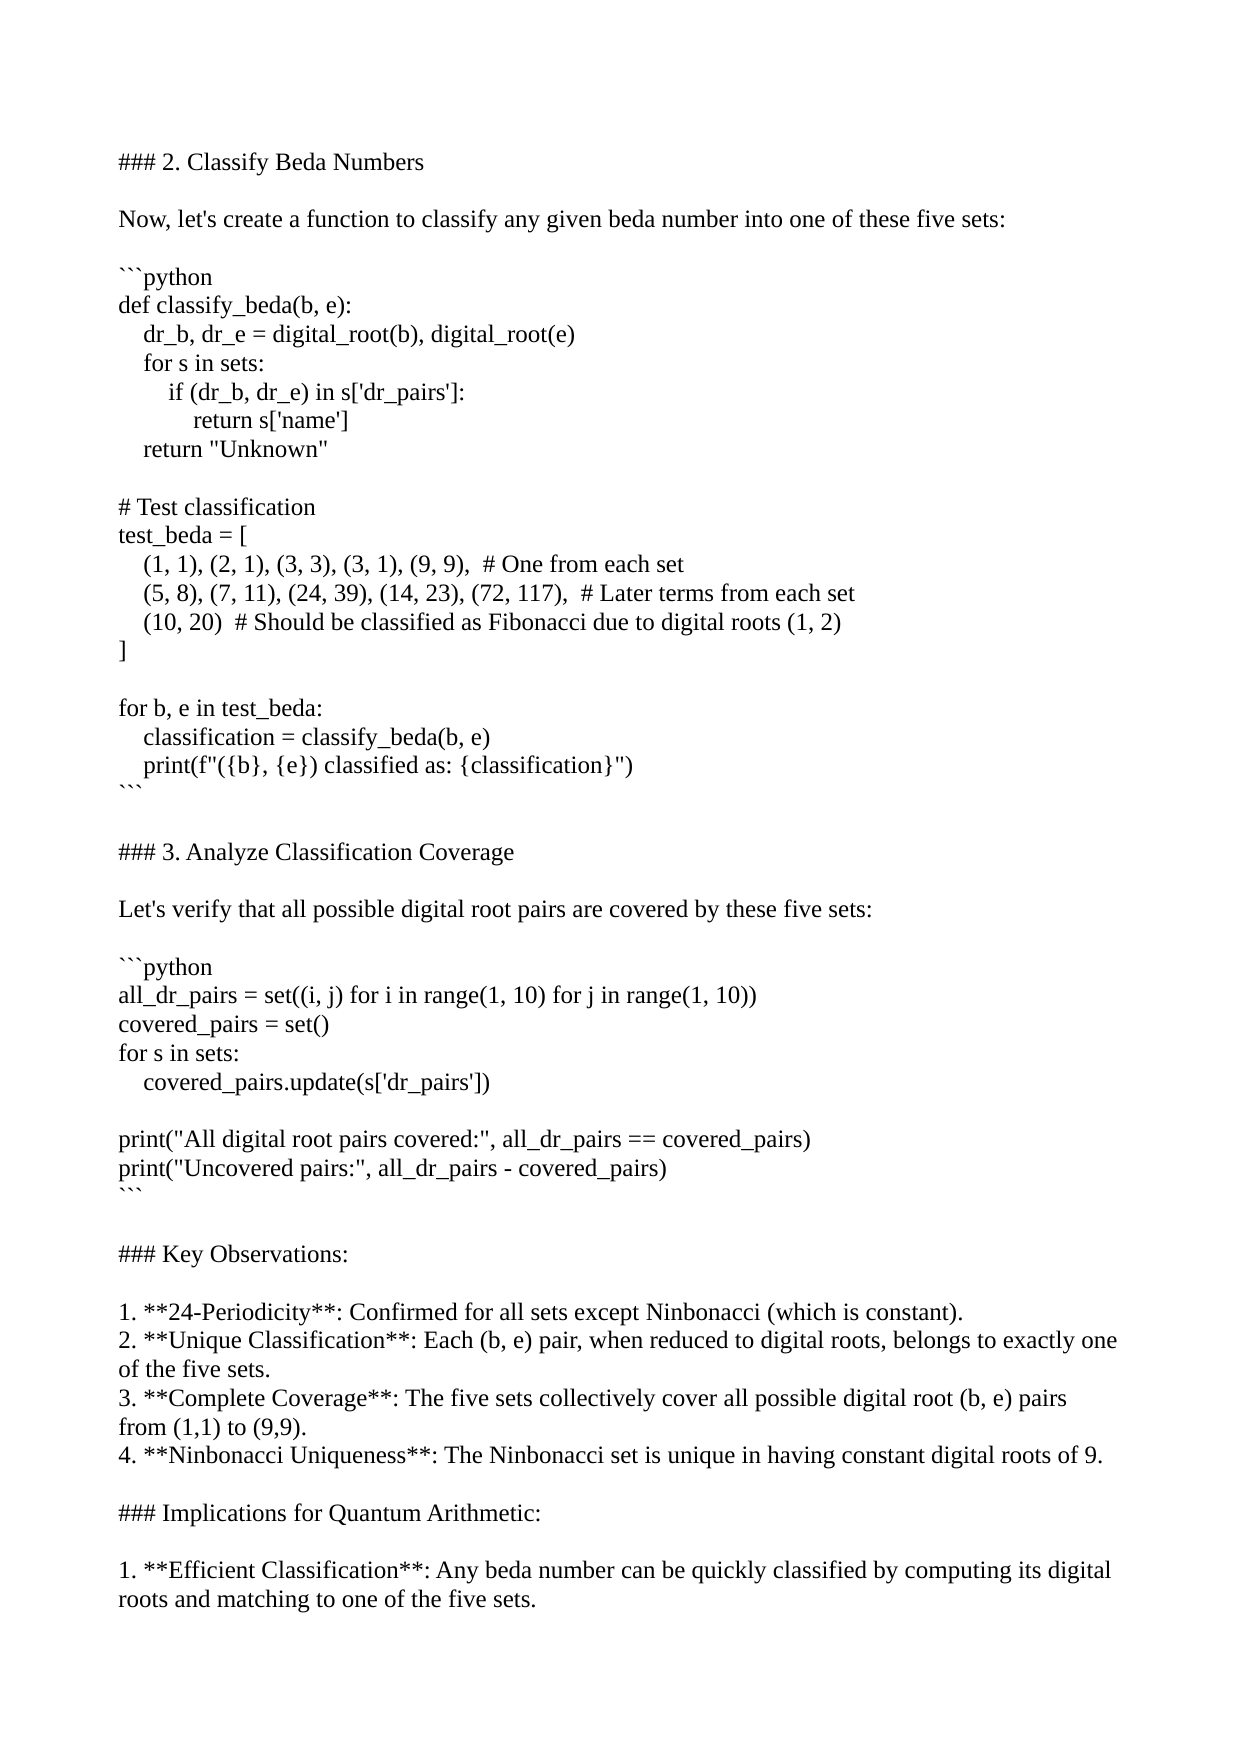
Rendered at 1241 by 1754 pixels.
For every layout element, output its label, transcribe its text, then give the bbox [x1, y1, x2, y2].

text for b, e in test_beda: [118, 693, 1122, 722]
text Let's verify that all possible digital root pairs are covered by these five sets: [118, 894, 1122, 923]
text (5, 8), (7, 11), (24, 39), (14, 23), (72, 117), # Later terms from each set [118, 578, 1122, 607]
text 1. **Efficient Classification**: Any beda number can be quickly classified by computing its digital roots and matching to one of the five sets. [118, 1556, 1122, 1613]
text ``` [118, 1182, 1122, 1211]
text for s in sets: [118, 348, 1122, 377]
text def classify_beda(b, e): [118, 291, 1122, 319]
text # Test classification [118, 492, 1122, 521]
text ### 2. Classify Beda Numbers [118, 147, 1122, 176]
text print("Uncovered pairs:", all_dr_pairs - covered_pairs) [118, 1153, 1122, 1182]
text print("All digital root pairs covered:", all_dr_pairs == covered_pairs) [118, 1124, 1122, 1153]
text print(f"({b}, {e}) classified as: {classification}") [118, 751, 1122, 779]
text test_beda = [ [118, 521, 1122, 549]
text all_dr_pairs = set((i, j) for i in range(1, 10) for j in range(1, 10)) [118, 981, 1122, 1009]
text return s['name'] [118, 406, 1122, 434]
text dr_b, dr_e = digital_root(b), digital_root(e) [118, 319, 1122, 348]
text covered_pairs = set() [118, 1009, 1122, 1038]
text (10, 20) # Should be classified as Fibonacci due to digital roots (1, 2) [118, 607, 1122, 636]
text covered_pairs.update(s['dr_pairs']) [118, 1067, 1122, 1096]
text 4. **Ninbonacci Uniqueness**: The Ninbonacci set is unique in having constant digital roots of 9. [118, 1441, 1122, 1469]
text ] [118, 636, 1122, 664]
text (1, 1), (2, 1), (3, 3), (3, 1), (9, 9), # One from each set [118, 549, 1122, 578]
text return "Unknown" [118, 434, 1122, 463]
text 3. **Complete Coverage**: The five sets collectively cover all possible digital root (b, e) pairs from (1,1) to (9,9). [118, 1383, 1122, 1441]
text if (dr_b, dr_e) in s['dr_pairs']: [118, 377, 1122, 406]
text Now, let's create a function to classify any given beda number into one of these five sets: [118, 204, 1122, 233]
text ### Implications for Quantum Arithmetic: [118, 1498, 1122, 1527]
text 1. **24-Periodicity**: Confirmed for all sets except Ninbonacci (which is constant). [118, 1297, 1122, 1326]
text 2. **Unique Classification**: Each (b, e) pair, when reduced to digital roots, belongs to exactly one of the five sets. [118, 1326, 1122, 1383]
text for s in sets: [118, 1038, 1122, 1067]
text ``` [118, 779, 1122, 808]
text ### Key Observations: [118, 1239, 1122, 1268]
text classification = classify_beda(b, e) [118, 722, 1122, 751]
text ```python [118, 262, 1122, 291]
text ```python [118, 952, 1122, 981]
text ### 3. Analyze Classification Coverage [118, 837, 1122, 866]
